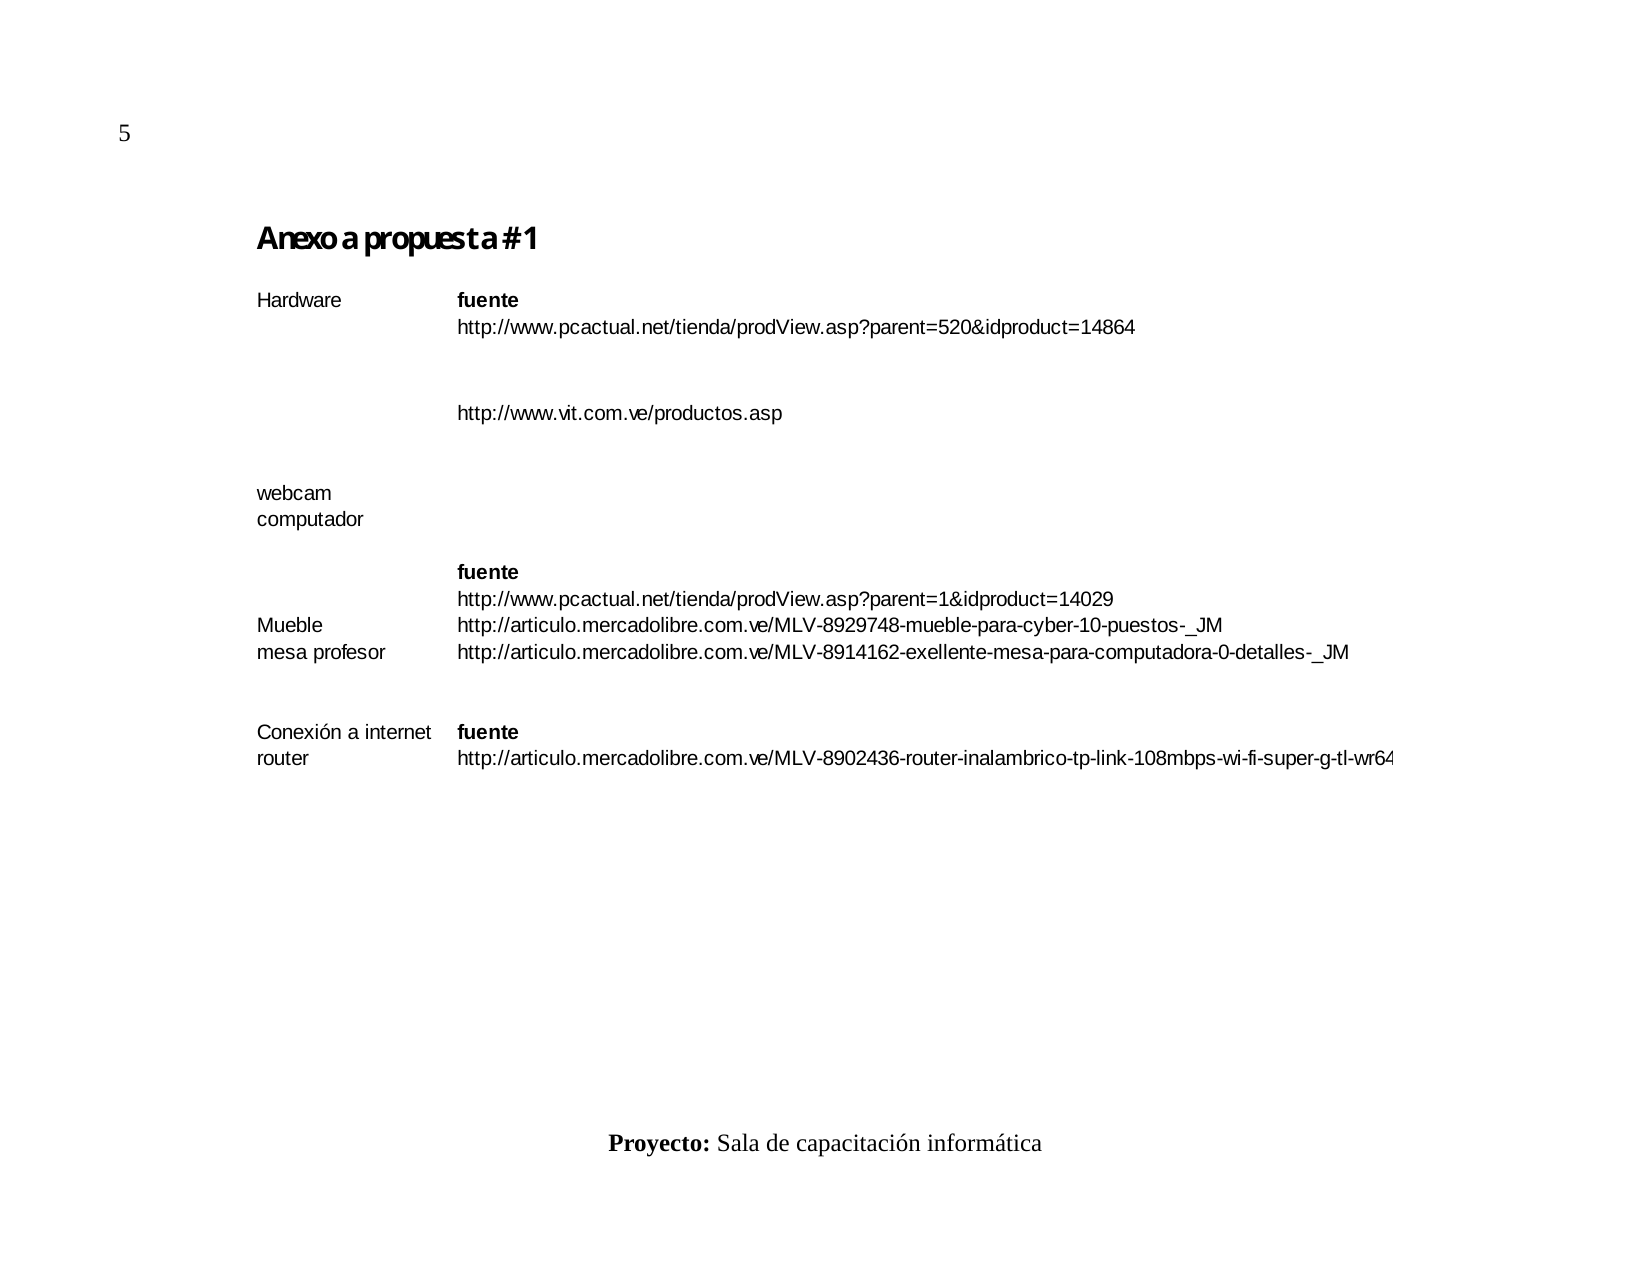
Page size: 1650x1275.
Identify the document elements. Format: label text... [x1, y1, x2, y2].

text 9 [118, 118, 1532, 147]
